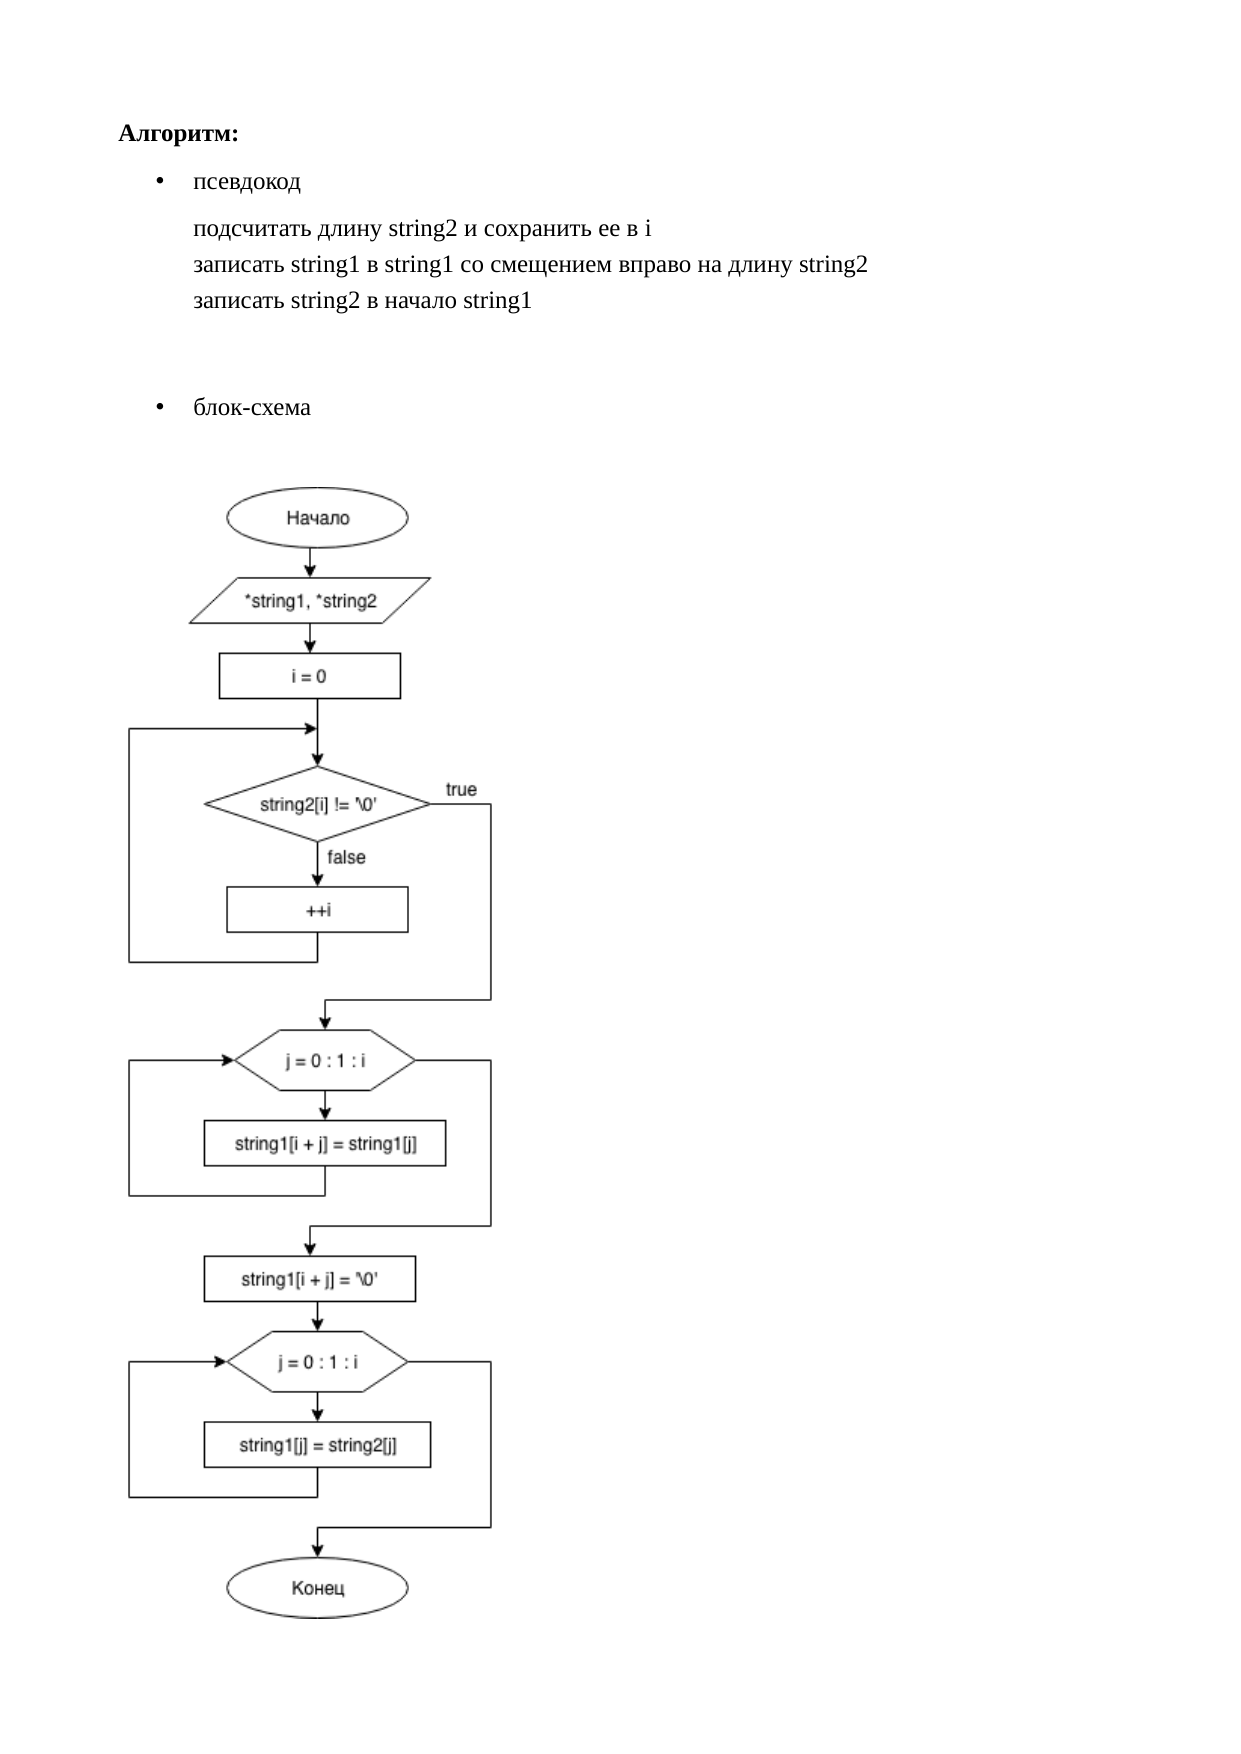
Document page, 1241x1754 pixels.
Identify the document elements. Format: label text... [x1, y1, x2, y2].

list записать string1 в string1 со смещением вправо на длину string2 [156, 249, 1122, 278]
list записать string2 в начало string1 [156, 285, 1122, 313]
text Алгоритм: [118, 118, 1122, 147]
list псевдокод [156, 166, 1122, 194]
list подсчитать длину string2 и сохранить ее в i [156, 213, 1122, 242]
picture [118, 487, 504, 1619]
list блок-схема [156, 392, 1122, 421]
